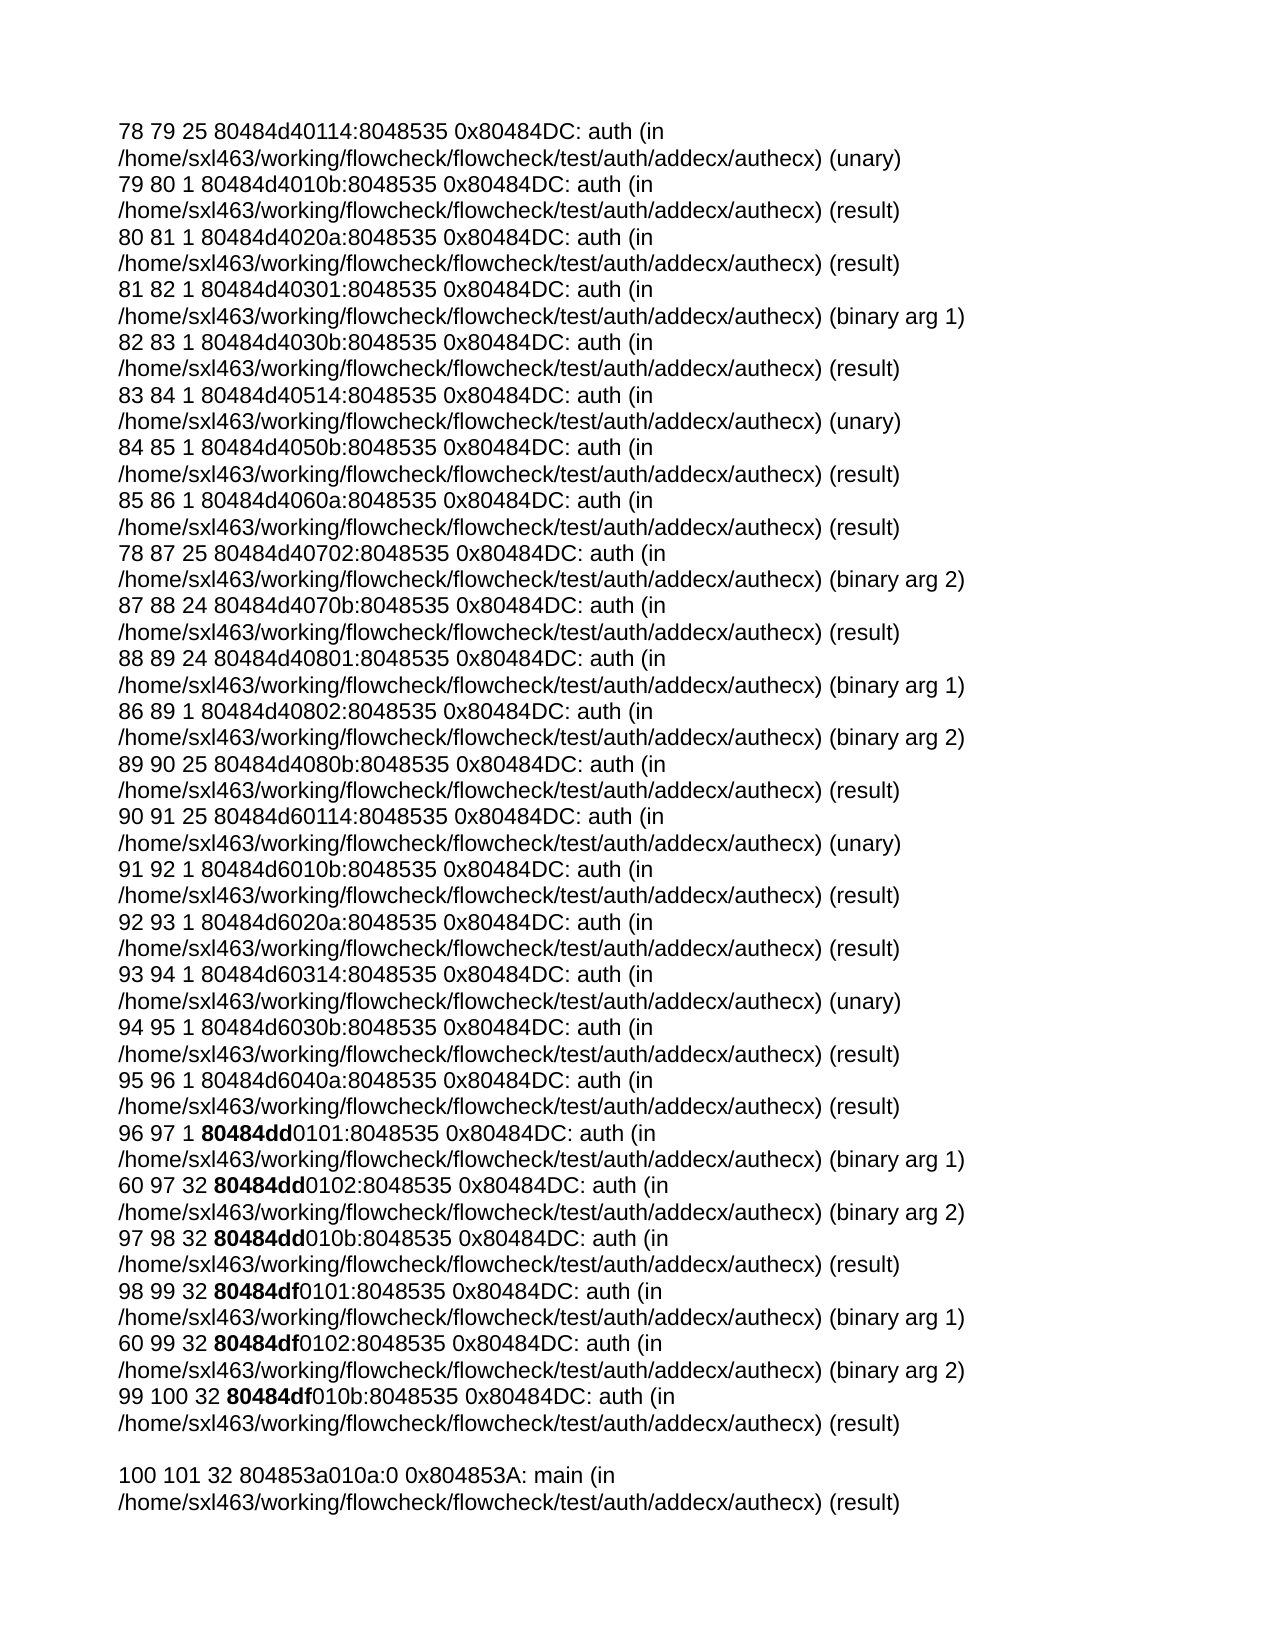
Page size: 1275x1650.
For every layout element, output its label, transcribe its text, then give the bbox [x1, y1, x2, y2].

text 81 82 1 80484d40301:8048535 0x80484DC: auth (in /home/sxl463/working/flowcheck/flowcheck/test/auth/addecx/authecx) (binary arg 1) [118, 276, 1157, 329]
text 89 90 25 80484d4080b:8048535 0x80484DC: auth (in /home/sxl463/working/flowcheck/flowcheck/test/auth/addecx/authecx) (result) [118, 751, 1157, 803]
text 93 94 1 80484d60314:8048535 0x80484DC: auth (in /home/sxl463/working/flowcheck/flowcheck/test/auth/addecx/authecx) (unary) [118, 961, 1157, 1014]
text 88 89 24 80484d40801:8048535 0x80484DC: auth (in /home/sxl463/working/flowcheck/flowcheck/test/auth/addecx/authecx) (binary arg 1) [118, 645, 1157, 698]
text 80 81 1 80484d4020a:8048535 0x80484DC: auth (in /home/sxl463/working/flowcheck/flowcheck/test/auth/addecx/authecx) (result) [118, 223, 1157, 276]
text 60 99 32 80484df0102:8048535 0x80484DC: auth (in /home/sxl463/working/flowcheck/flowcheck/test/auth/addecx/authecx) (binary arg 2) [118, 1330, 1157, 1383]
text 79 80 1 80484d4010b:8048535 0x80484DC: auth (in /home/sxl463/working/flowcheck/flowcheck/test/auth/addecx/authecx) (result) [118, 171, 1157, 223]
text 90 91 25 80484d60114:8048535 0x80484DC: auth (in /home/sxl463/working/flowcheck/flowcheck/test/auth/addecx/authecx) (unary) [118, 803, 1157, 856]
text 95 96 1 80484d6040a:8048535 0x80484DC: auth (in /home/sxl463/working/flowcheck/flowcheck/test/auth/addecx/authecx) (result) [118, 1067, 1157, 1119]
text 91 92 1 80484d6010b:8048535 0x80484DC: auth (in /home/sxl463/working/flowcheck/flowcheck/test/auth/addecx/authecx) (result) [118, 856, 1157, 909]
text 94 95 1 80484d6030b:8048535 0x80484DC: auth (in /home/sxl463/working/flowcheck/flowcheck/test/auth/addecx/authecx) (result) [118, 1014, 1157, 1067]
text 78 79 25 80484d40114:8048535 0x80484DC: auth (in /home/sxl463/working/flowcheck/flowcheck/test/auth/addecx/authecx) (unary) [118, 118, 1157, 171]
text 98 99 32 80484df0101:8048535 0x80484DC: auth (in /home/sxl463/working/flowcheck/flowcheck/test/auth/addecx/authecx) (binary arg 1) [118, 1278, 1157, 1330]
text 84 85 1 80484d4050b:8048535 0x80484DC: auth (in /home/sxl463/working/flowcheck/flowcheck/test/auth/addecx/authecx) (result) [118, 434, 1157, 487]
text 87 88 24 80484d4070b:8048535 0x80484DC: auth (in /home/sxl463/working/flowcheck/flowcheck/test/auth/addecx/authecx) (result) [118, 592, 1157, 645]
text 92 93 1 80484d6020a:8048535 0x80484DC: auth (in /home/sxl463/working/flowcheck/flowcheck/test/auth/addecx/authecx) (result) [118, 909, 1157, 961]
text 60 97 32 80484dd0102:8048535 0x80484DC: auth (in /home/sxl463/working/flowcheck/flowcheck/test/auth/addecx/authecx) (binary arg 2) [118, 1172, 1157, 1225]
text 99 100 32 80484df010b:8048535 0x80484DC: auth (in /home/sxl463/working/flowcheck/flowcheck/test/auth/addecx/authecx) (result) [118, 1383, 1157, 1436]
text 86 89 1 80484d40802:8048535 0x80484DC: auth (in /home/sxl463/working/flowcheck/flowcheck/test/auth/addecx/authecx) (binary arg 2) [118, 698, 1157, 751]
text 78 87 25 80484d40702:8048535 0x80484DC: auth (in /home/sxl463/working/flowcheck/flowcheck/test/auth/addecx/authecx) (binary arg 2) [118, 540, 1157, 592]
text 97 98 32 80484dd010b:8048535 0x80484DC: auth (in /home/sxl463/working/flowcheck/flowcheck/test/auth/addecx/authecx) (result) [118, 1225, 1157, 1278]
text 96 97 1 80484dd0101:8048535 0x80484DC: auth (in /home/sxl463/working/flowcheck/flowcheck/test/auth/addecx/authecx) (binary arg 1) [118, 1119, 1157, 1172]
text 100 101 32 804853a010a:0 0x804853A: main (in /home/sxl463/working/flowcheck/flowcheck/test/auth/addecx/authecx) (result) [118, 1462, 1157, 1515]
text 83 84 1 80484d40514:8048535 0x80484DC: auth (in /home/sxl463/working/flowcheck/flowcheck/test/auth/addecx/authecx) (unary) [118, 382, 1157, 434]
text 85 86 1 80484d4060a:8048535 0x80484DC: auth (in /home/sxl463/working/flowcheck/flowcheck/test/auth/addecx/authecx) (result) [118, 487, 1157, 540]
text 82 83 1 80484d4030b:8048535 0x80484DC: auth (in /home/sxl463/working/flowcheck/flowcheck/test/auth/addecx/authecx) (result) [118, 329, 1157, 382]
